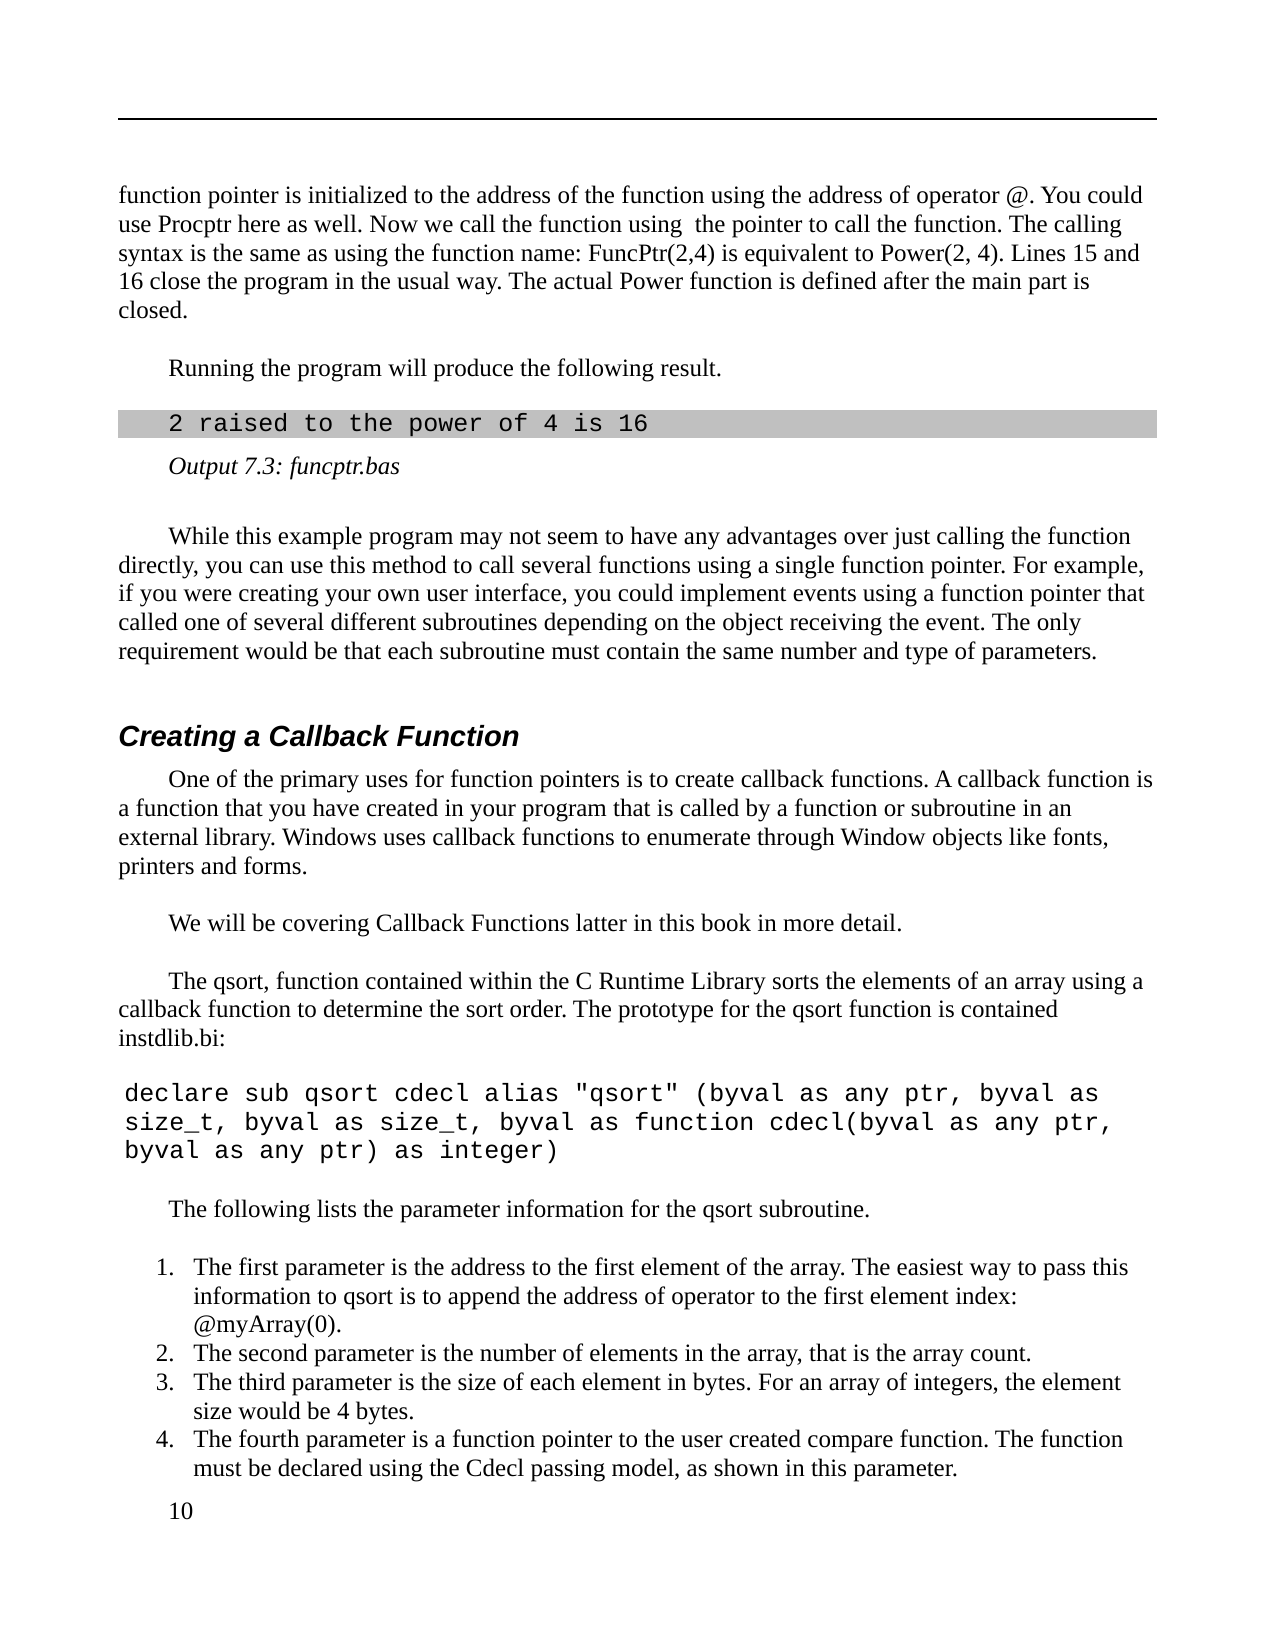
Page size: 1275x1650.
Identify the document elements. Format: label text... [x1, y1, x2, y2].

text The following lists the parameter information for the qsort subroutine. [118, 1194, 1157, 1223]
subtitle Creating a Callback Function [118, 718, 1157, 752]
text We will be covering Callback Functions latter in this book in more detail. [118, 908, 1157, 937]
list The first parameter is the address to the first element of the array. The easiest way to pass this information to qsort is to append the address of operator to the first element index: @myArray(0). [156, 1252, 1157, 1338]
list The fourth parameter is a function pointer to the user created compare function. The function must be declared using the Cdecl passing model, as shown in this parameter. [156, 1424, 1157, 1482]
text Output 7.3: funcptr.bas [118, 451, 1157, 480]
text Running the program will produce the following result. [118, 353, 1157, 381]
text 2 raised to the power of 4 is 16 [118, 410, 1157, 438]
text While this example program may not seem to have any advantages over just calling the function directly, you can use this method to call several functions using a single function pointer. For example, if you were creating your own user interface, you could implement events using a function pointer that called one of several different subroutines depending on the object receiving the event. The only requirement would be that each subroutine must contain the same number and type of parameters. [118, 521, 1157, 665]
list The second parameter is the number of elements in the array, that is the array count. [156, 1338, 1157, 1367]
list The third parameter is the size of each element in bytes. For an array of integers, the element size would be 4 bytes. [156, 1367, 1157, 1424]
text One of the primary uses for function pointers is to create callback functions. A callback function is a function that you have created in your program that is called by a function or subroutine in an external library. Windows uses callback functions to enumerate through Window objects like fonts, printers and forms. [118, 764, 1157, 879]
text declare sub qsort cdecl alias "qsort" (byval as any ptr, byval as size_t, byval as size_t, byval as function cdecl(byval as any ptr, byval as any ptr) as integer) [118, 1081, 1157, 1166]
text function pointer is initialized to the address of the function using the address of operator @. You could use Procptr here as well. Now we call the function using the pointer to call the function. The calling syntax is the same as using the function name: FuncPtr(2,4) is equivalent to Power(2, 4). Lines 15 and 16 close the program in the usual way. The actual Power function is defined after the main part is closed. [118, 180, 1157, 324]
text The qsort, function contained within the C Runtime Library sorts the elements of an array using a callback function to determine the sort order. The prototype for the qsort function is contained instdlib.bi: [118, 966, 1157, 1052]
